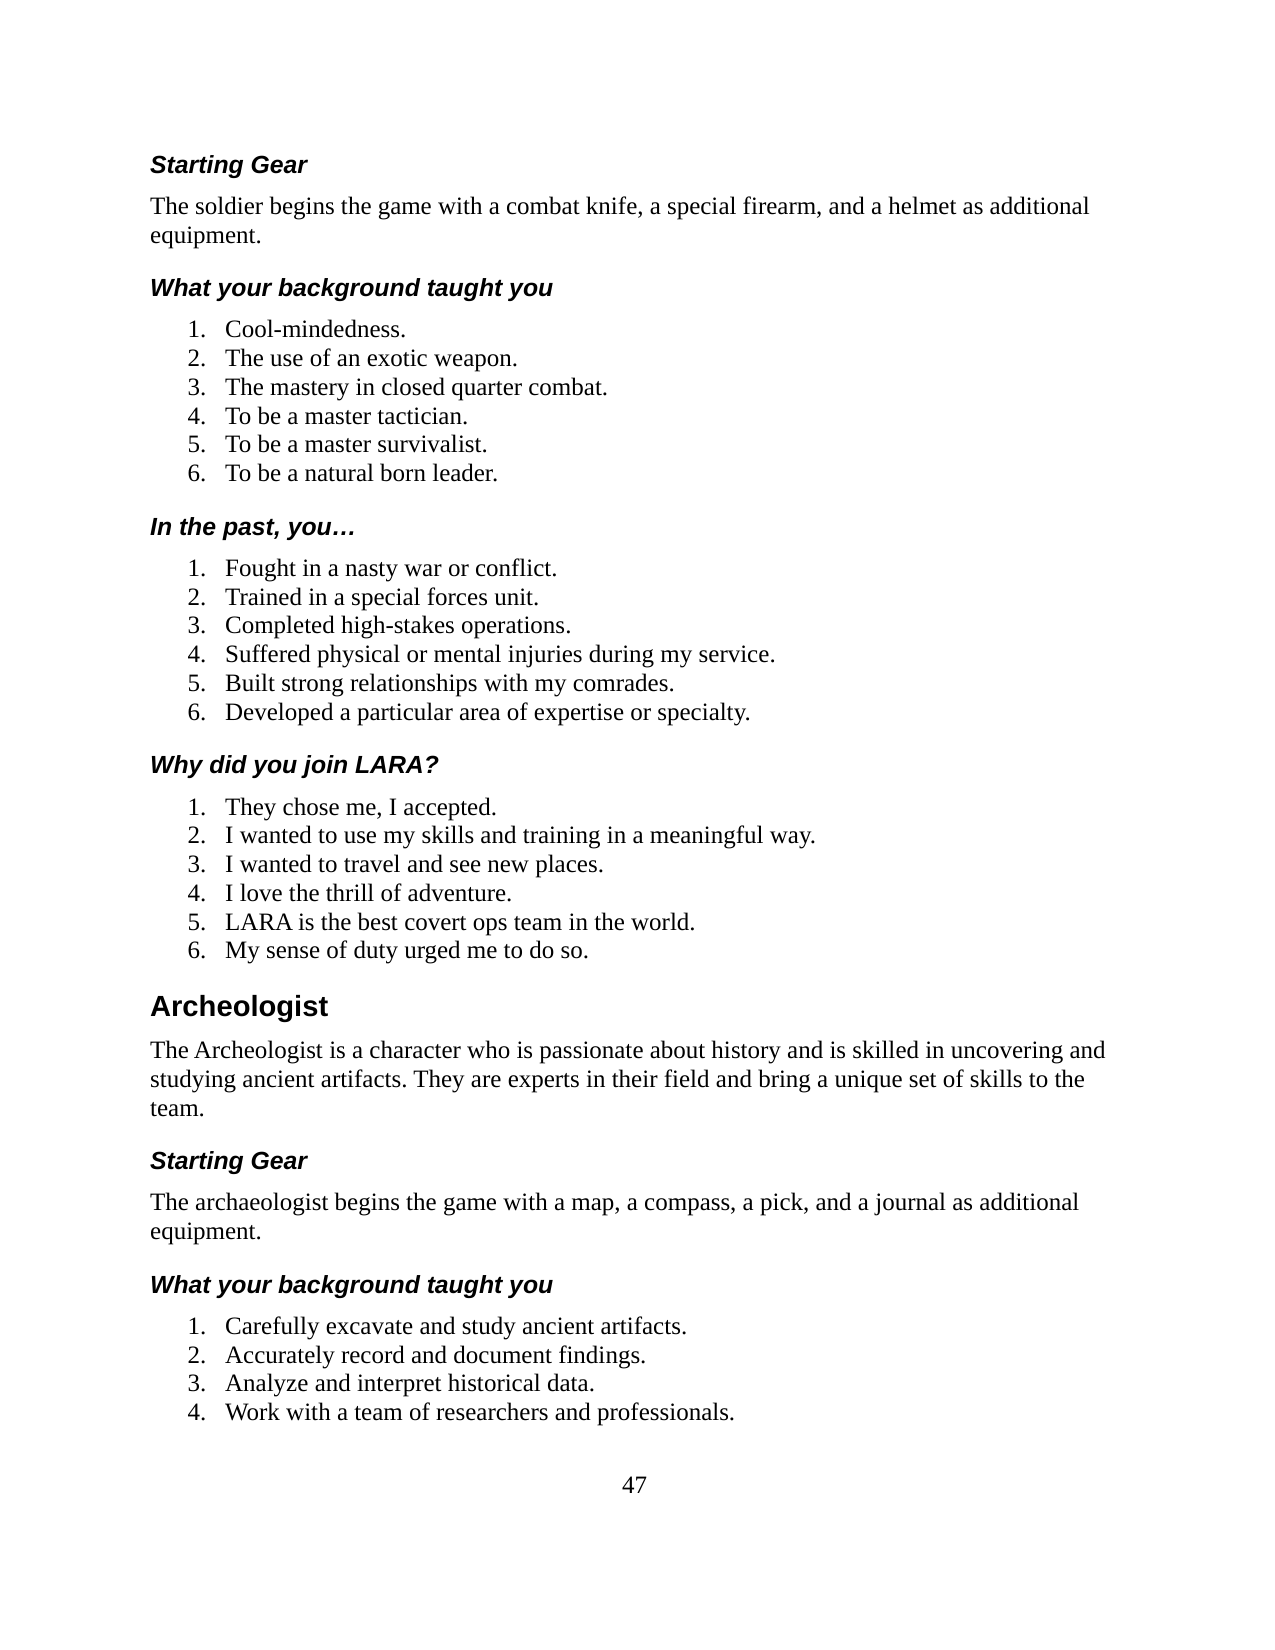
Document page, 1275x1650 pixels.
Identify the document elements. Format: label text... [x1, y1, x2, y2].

list Analyze and interpret historical data. [187, 1368, 1125, 1397]
list To be a natural born leader. [187, 458, 1125, 487]
list I wanted to use my skills and training in a meaningful way. [187, 820, 1125, 849]
text The archaeologist begins the game with a map, a compass, a pick, and a journal as additional equipment. [150, 1187, 1125, 1245]
subtitle Why did you join LARA? [150, 751, 1125, 779]
list Carefully excavate and study ancient artifacts. [187, 1311, 1125, 1340]
list Accurately record and document findings. [187, 1340, 1125, 1368]
list Fought in a nasty war or conflict. [187, 553, 1125, 582]
list The mastery in closed quarter combat. [187, 372, 1125, 401]
subtitle Starting Gear [150, 150, 1125, 178]
list They chose me, I accepted. [187, 792, 1125, 820]
list To be a master survivalist. [187, 429, 1125, 458]
list Built strong relationships with my comrades. [187, 668, 1125, 697]
list Developed a particular area of expertise or specialty. [187, 697, 1125, 726]
list LARA is the best covert ops team in the world. [187, 907, 1125, 935]
list The use of an exotic weapon. [187, 343, 1125, 372]
subtitle What your background taught you [150, 273, 1125, 302]
subtitle In the past, you… [150, 512, 1125, 541]
subtitle Starting Gear [150, 1146, 1125, 1175]
text The soldier begins the game with a combat knife, a special firearm, and a helmet as additional equipment. [150, 191, 1125, 248]
list My sense of duty urged me to do so. [187, 935, 1125, 964]
list To be a master tactician. [187, 401, 1125, 429]
list Suffered physical or mental injuries during my service. [187, 639, 1125, 668]
list Cool-mindedness. [187, 314, 1125, 343]
list Work with a team of researchers and professionals. [187, 1397, 1125, 1426]
subtitle Archeologist [150, 989, 1125, 1023]
list I wanted to travel and see new places. [187, 849, 1125, 878]
list Completed high-stakes operations. [187, 611, 1125, 639]
list I love the thrill of adventure. [187, 878, 1125, 907]
list Trained in a special forces unit. [187, 582, 1125, 611]
text The Archeologist is a character who is passionate about history and is skilled in uncovering and studying ancient artifacts. They are experts in their field and bring a unique set of skills to the team. [150, 1035, 1125, 1121]
subtitle What your background taught you [150, 1270, 1125, 1298]
